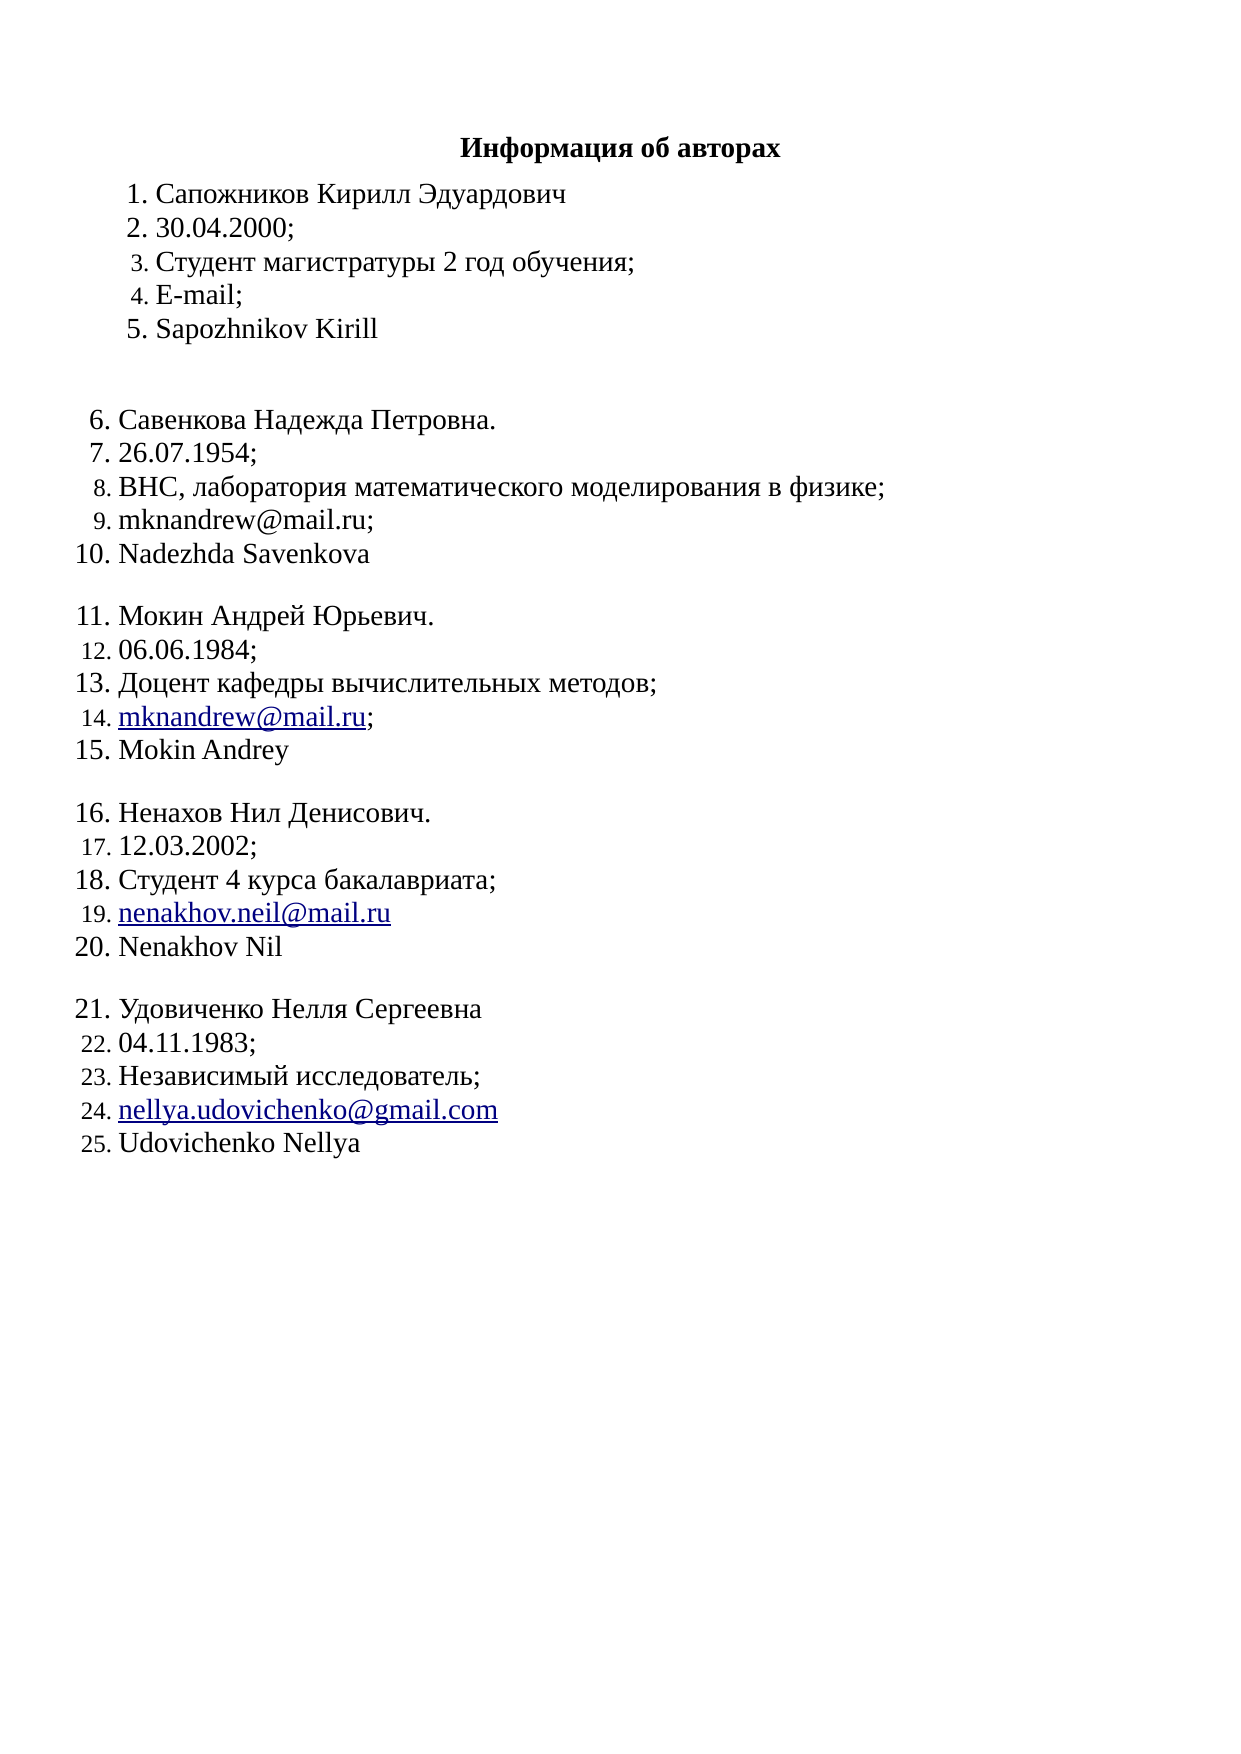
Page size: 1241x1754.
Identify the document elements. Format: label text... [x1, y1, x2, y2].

list 04.11.1983; [118, 1025, 1122, 1058]
list 06.06.1984; [118, 632, 1122, 665]
list nenakhov.neil@mail.ru [118, 895, 1122, 929]
list Независимый исследователь; [118, 1058, 1122, 1092]
list mknandrew@mail.ru; [118, 699, 1122, 732]
list ВНС, лаборатория математического моделирования в физике; [118, 469, 1122, 502]
list E-mail; [155, 277, 1122, 311]
list Удовиченко Нелля Сергеевна [118, 991, 1122, 1025]
list Ненахов Нил Денисович. [118, 795, 1122, 828]
list Мокин Андрей Юрьевич. [118, 598, 1122, 632]
text Информация об авторах [118, 131, 1122, 164]
list Студент 4 курса бакалавриата; [118, 862, 1122, 895]
list Nenakhov Nil [118, 929, 1122, 962]
list Сапожников Кирилл Эдуардович [155, 177, 1122, 210]
list Савенкова Надежда Петровна. [118, 402, 1122, 435]
list Udovichenko Nellya [118, 1125, 1122, 1159]
list Студент магистратуры 2 год обучения; [155, 244, 1122, 277]
list Nadezhda Savenkova [118, 536, 1122, 569]
list Доцент кафедры вычислительных методов; [118, 665, 1122, 699]
list mknandrew@mail.ru; [118, 502, 1122, 536]
list Mokin Andrey [118, 732, 1122, 766]
list nellya.udovichenko@gmail.com [118, 1092, 1122, 1125]
list 30.04.2000; [155, 210, 1122, 244]
list 26.07.1954; [118, 435, 1122, 469]
list Sapozhnikov Kirill [155, 311, 1122, 344]
list 12.03.2002; [118, 828, 1122, 862]
